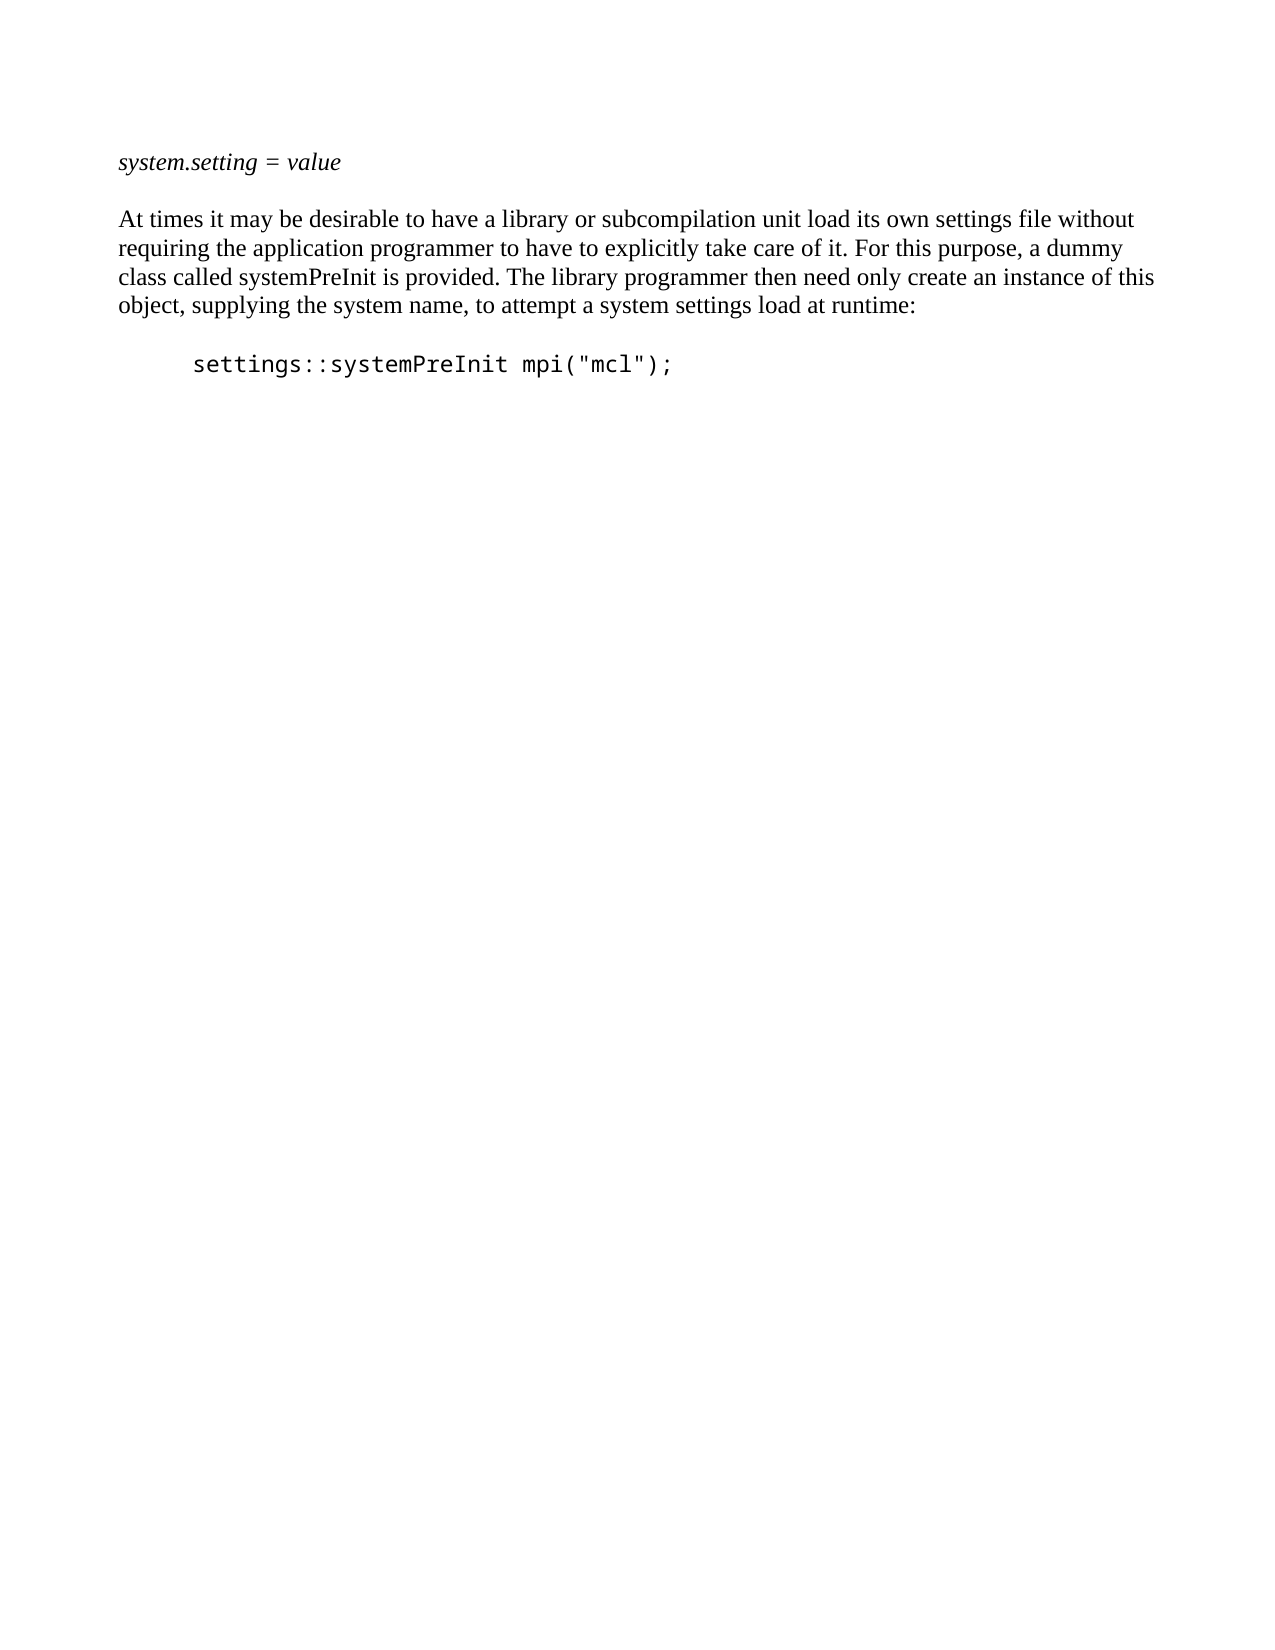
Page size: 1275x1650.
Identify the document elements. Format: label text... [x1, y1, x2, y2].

text At times it may be desirable to have a library or subcompilation unit load its own settings file without requiring the application programmer to have to explicitly take care of it. For this purpose, a dummy class called systemPreInit is provided. The library programmer then need only create an instance of this object, supplying the system name, to attempt a system settings load at runtime: [118, 204, 1157, 319]
text settings::systemPreInit mpi("mcl"); [118, 348, 1157, 379]
text system.setting = value [118, 147, 1157, 176]
